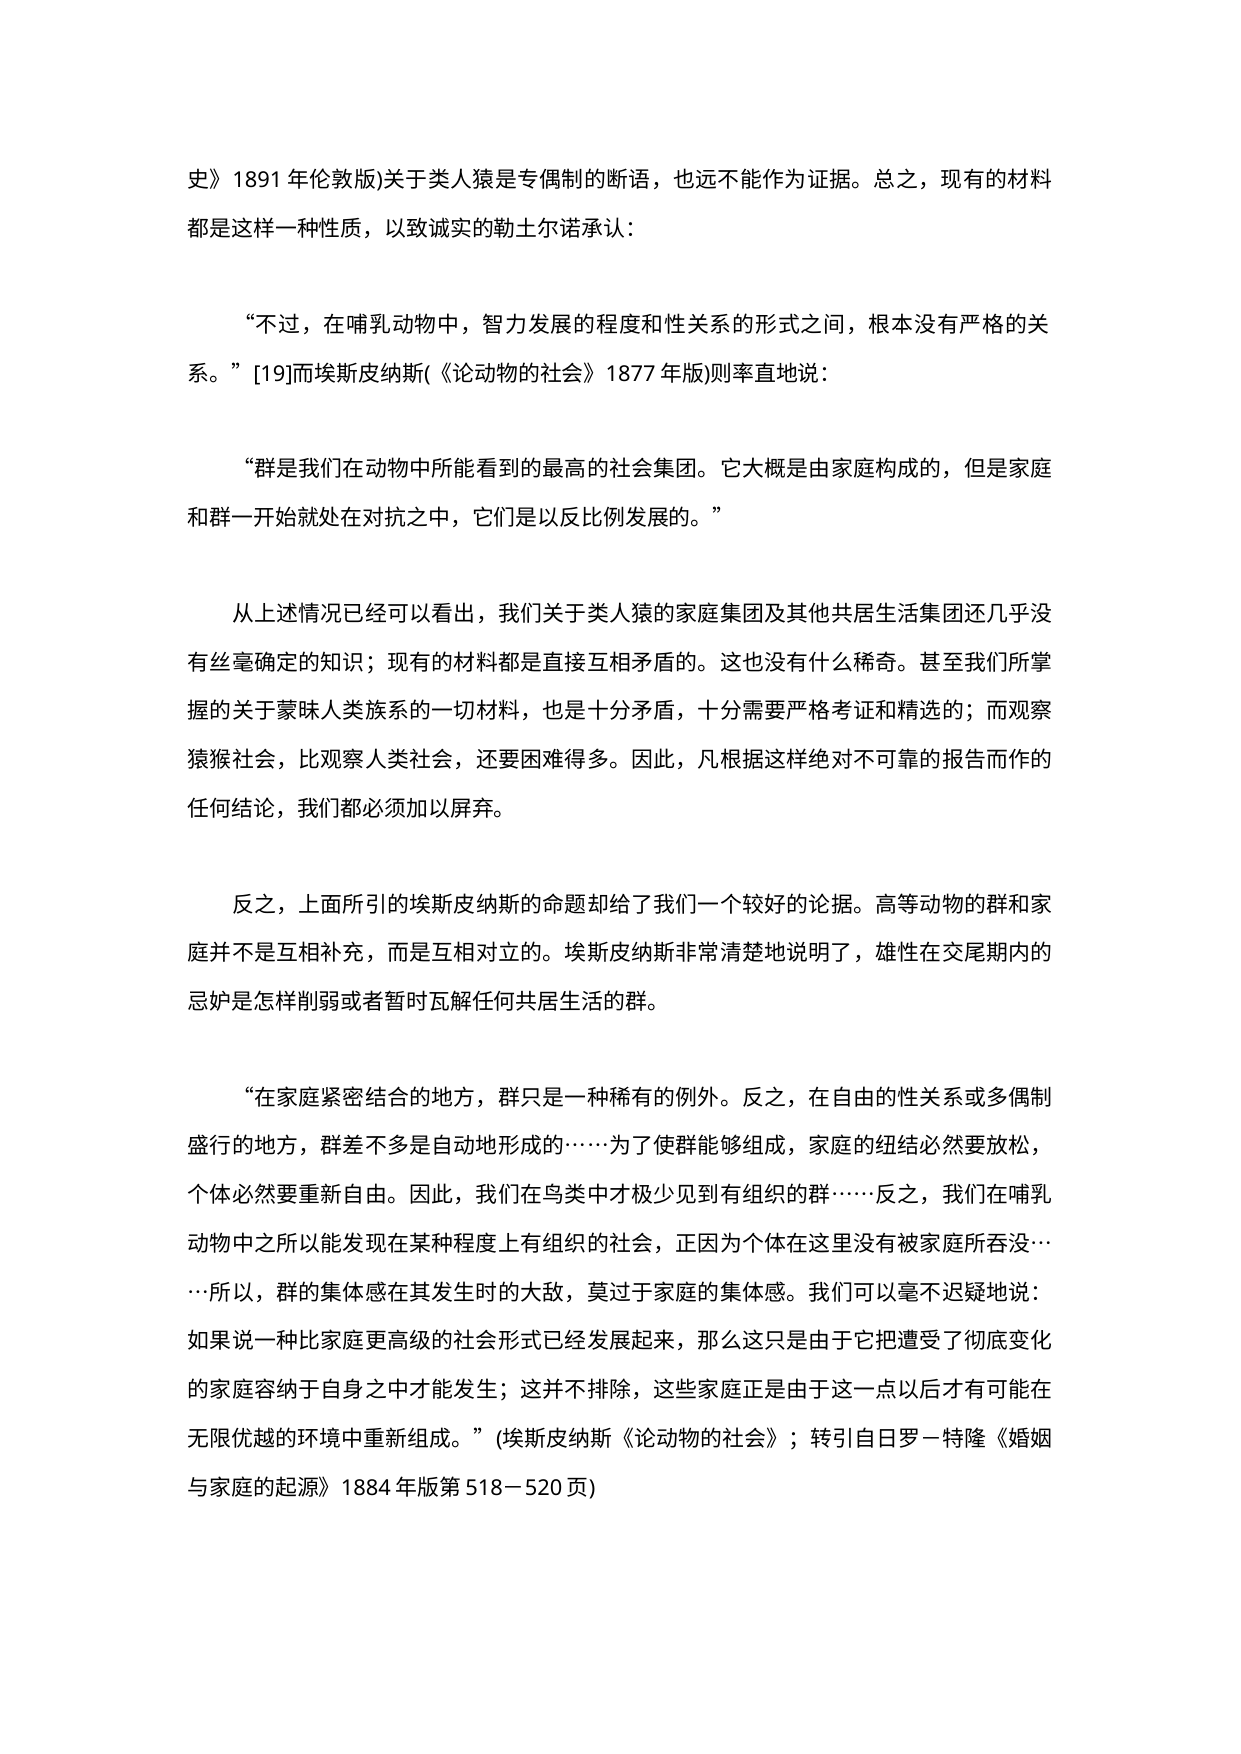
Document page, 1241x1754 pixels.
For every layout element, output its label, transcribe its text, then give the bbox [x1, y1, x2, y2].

text “群是我们在动物中所能看到的最高的社会集团。它大概是由家庭构成的，但是家庭和群一开始就处在对抗之中，它们是以反比例发展的。” [187, 451, 1053, 532]
text 史》1891年伦敦版)关于类人猿是专偶制的断语，也远不能作为证据。总之，现有的材料都是这样一种性质，以致诚实的勒土尔诺承认： [187, 162, 1053, 243]
text “在家庭紧密结合的地方，群只是一种稀有的例外。反之，在自由的性关系或多偶制盛行的地方，群差不多是自动地形成的……为了使群能够组成，家庭的纽结必然要放松，个体必然要重新自由。因此，我们在鸟类中才极少见到有组织的群……反之，我们在哺乳动物中之所以能发现在某种程度上有组织的社会，正因为个体在这里没有被家庭所吞没……所以，群的集体感在其发生时的大敌，莫过于家庭的集体感。我们可以毫不迟疑地说：如果说一种比家庭更高级的社会形式已经发展起来，那么这只是由于它把遭受了彻底变化的家庭容纳于自身之中才能发生；这并不排除，这些家庭正是由于这一点以后才有可能在无限优越的环境中重新组成。”(埃斯皮纳斯《论动物的社会》；转引自日罗－特隆《婚姻与家庭的起源》1884年版第518－520页) [187, 1079, 1053, 1502]
text 反之，上面所引的埃斯皮纳斯的命题却给了我们一个较好的论据。高等动物的群和家庭并不是互相补充，而是互相对立的。埃斯皮纳斯非常清楚地说明了，雄性在交尾期内的忌妒是怎样削弱或者暂时瓦解任何共居生活的群。 [187, 886, 1053, 1016]
text “不过，在哺乳动物中，智力发展的程度和性关系的形式之间，根本没有严格的关系。”[19]而埃斯皮纳斯(《论动物的社会》1877年版)则率直地说： [187, 306, 1053, 388]
text 从上述情况已经可以看出，我们关于类人猿的家庭集团及其他共居生活集团还几乎没有丝毫确定的知识；现有的材料都是直接互相矛盾的。这也没有什么稀奇。甚至我们所掌握的关于蒙昧人类族系的一切材料，也是十分矛盾，十分需要严格考证和精选的；而观察猿猴社会，比观察人类社会，还要困难得多。因此，凡根据这样绝对不可靠的报告而作的任何结论，我们都必须加以屏弃。 [187, 595, 1053, 823]
